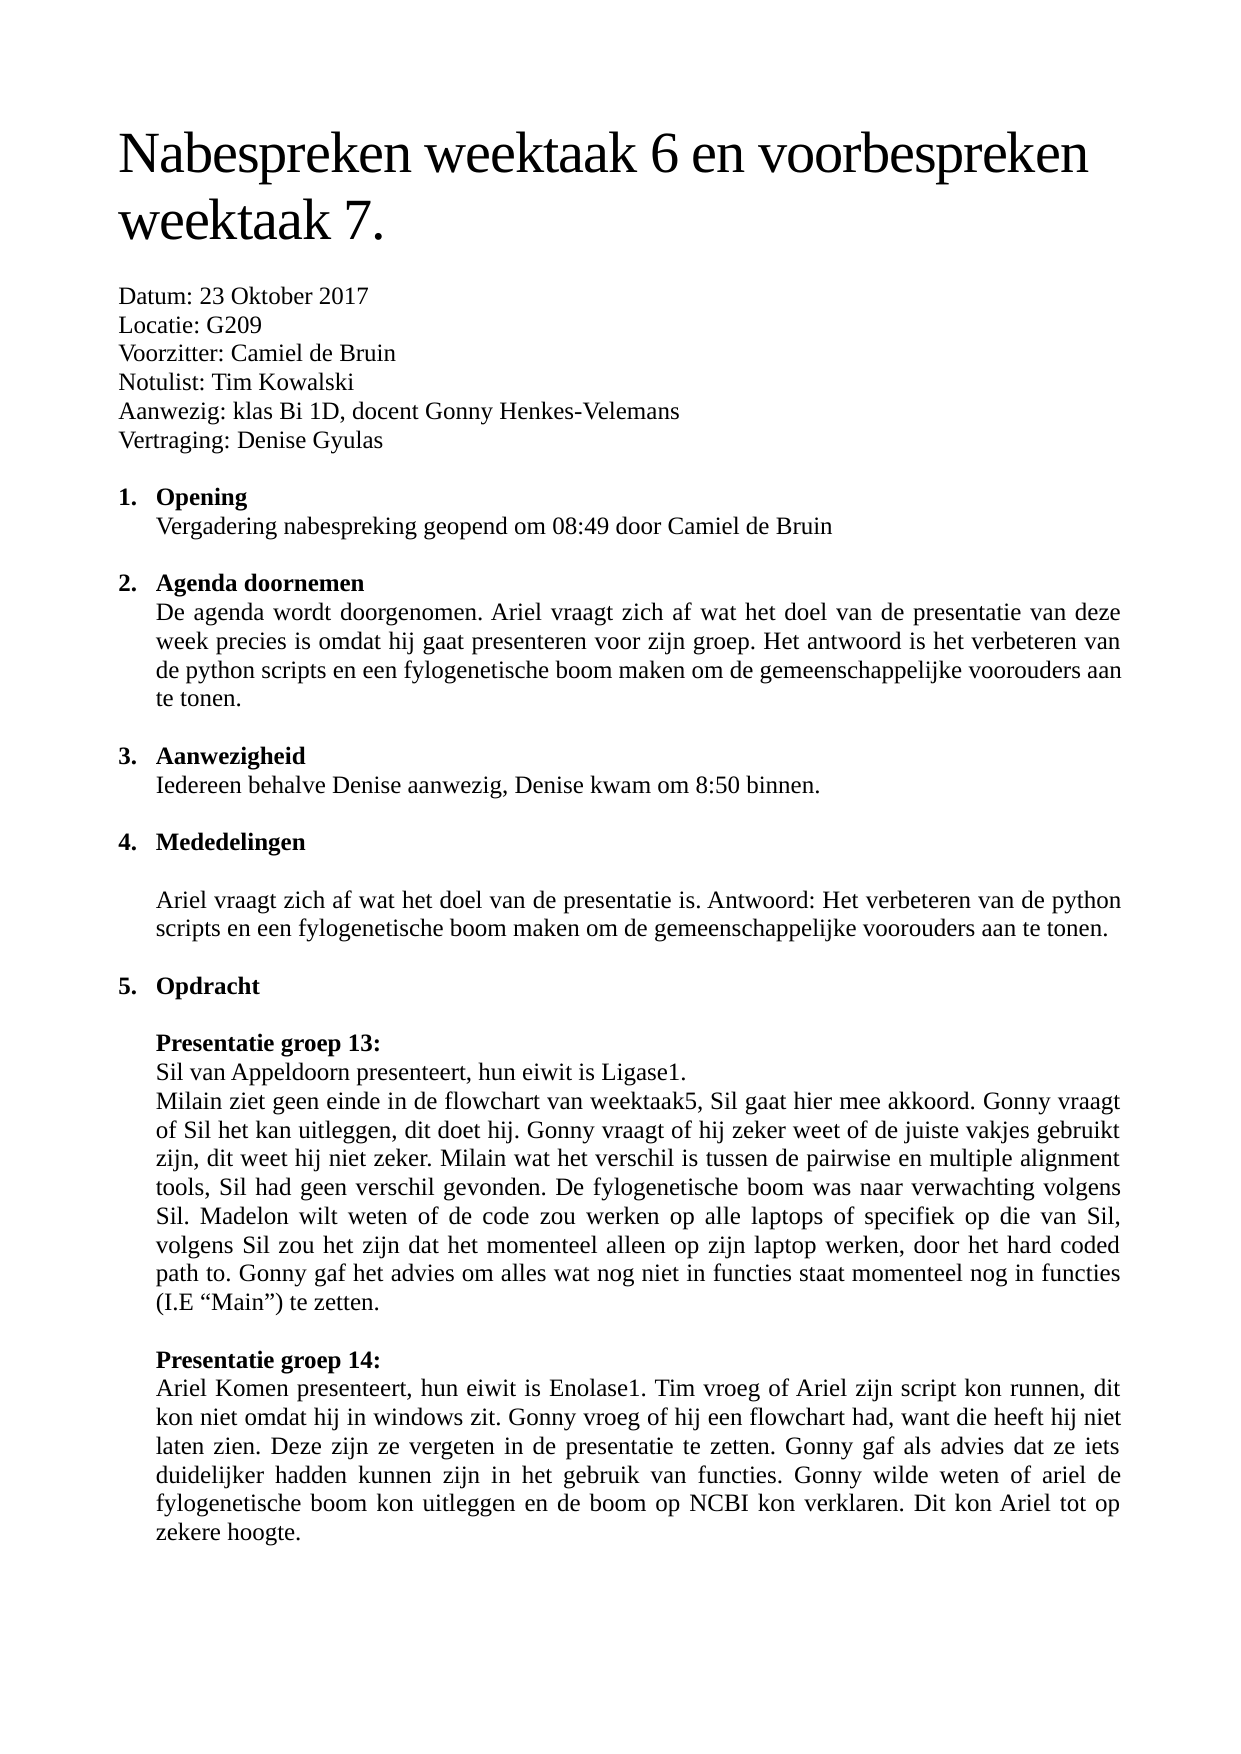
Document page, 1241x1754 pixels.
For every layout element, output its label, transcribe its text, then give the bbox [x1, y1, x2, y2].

list Mededelingen [118, 827, 1122, 856]
text Presentatie groep 14: [156, 1345, 1122, 1373]
list Aanwezigheid [118, 741, 1122, 770]
text Locatie: G209 [118, 310, 1122, 338]
title Nabespreken weektaak 6 en voorbespreken weektaak 7. [118, 118, 1122, 252]
list Opdracht [118, 971, 1122, 1000]
text Datum: 23 Oktober 2017 [118, 281, 1122, 310]
text Voorzitter: Camiel de Bruin [118, 338, 1122, 367]
text Presentatie groep 13: [118, 1028, 1122, 1057]
text Ariel vraagt zich af wat het doel van de presentatie is. Antwoord: Het verbeteren van de python scripts en een fylogenetische boom maken om de gemeenschappelijke voorouders aan te tonen. [156, 885, 1122, 942]
text Sil van Appeldoorn presenteert, hun eiwit is Ligase1. [118, 1057, 1122, 1086]
text Milain ziet geen einde in de flowchart van weektaak5, Sil gaat hier mee akkoord. Gonny vraagt of Sil het kan uitleggen, dit doet hij. Gonny vraagt of hij zeker weet of de juiste vakjes gebruikt zijn, dit weet hij niet zeker. Milain wat het verschil is tussen de pairwise en multiple alignment tools, Sil had geen verschil gevonden. De fylogenetische boom was naar verwachting volgens Sil. Madelon wilt weten of de code zou werken op alle laptops of specifiek op die van Sil, volgens Sil zou het zijn dat het momenteel alleen op zijn laptop werken, door het hard coded path to. Gonny gaf het advies om alles wat nog niet in functies staat momenteel nog in functies (I.E “Main”) te zetten. [156, 1086, 1122, 1316]
text Vertraging: Denise Gyulas [118, 425, 1122, 453]
text Aanwezig: klas Bi 1D, docent Gonny Henkes-Velemans [118, 396, 1122, 425]
text Notulist: Tim Kowalski [118, 367, 1122, 396]
text Ariel Komen presenteert, hun eiwit is Enolase1. Tim vroeg of Ariel zijn script kon runnen, dit kon niet omdat hij in windows zit. Gonny vroeg of hij een flowchart had, want die heeft hij niet laten zien. Deze zijn ze vergeten in de presentatie te zetten. Gonny gaf als advies dat ze iets duidelijker hadden kunnen zijn in het gebruik van functies. Gonny wilde weten of ariel de fylogenetische boom kon uitleggen en de boom op NCBI kon verklaren. Dit kon Ariel tot op zekere hoogte. [156, 1373, 1122, 1546]
list Agenda doornemen [118, 568, 1122, 597]
text Iedereen behalve Denise aanwezig, Denise kwam om 8:50 binnen. [156, 770, 1122, 798]
text Vergadering nabespreking geopend om 08:49 door Camiel de Bruin [156, 511, 1122, 540]
list Opening [118, 482, 1122, 511]
text De agenda wordt doorgenomen. Ariel vraagt zich af wat het doel van de presentatie van deze week precies is omdat hij gaat presenteren voor zijn groep. Het antwoord is het verbeteren van de python scripts en een fylogenetische boom maken om de gemeenschappelijke voorouders aan te tonen. [156, 597, 1122, 712]
